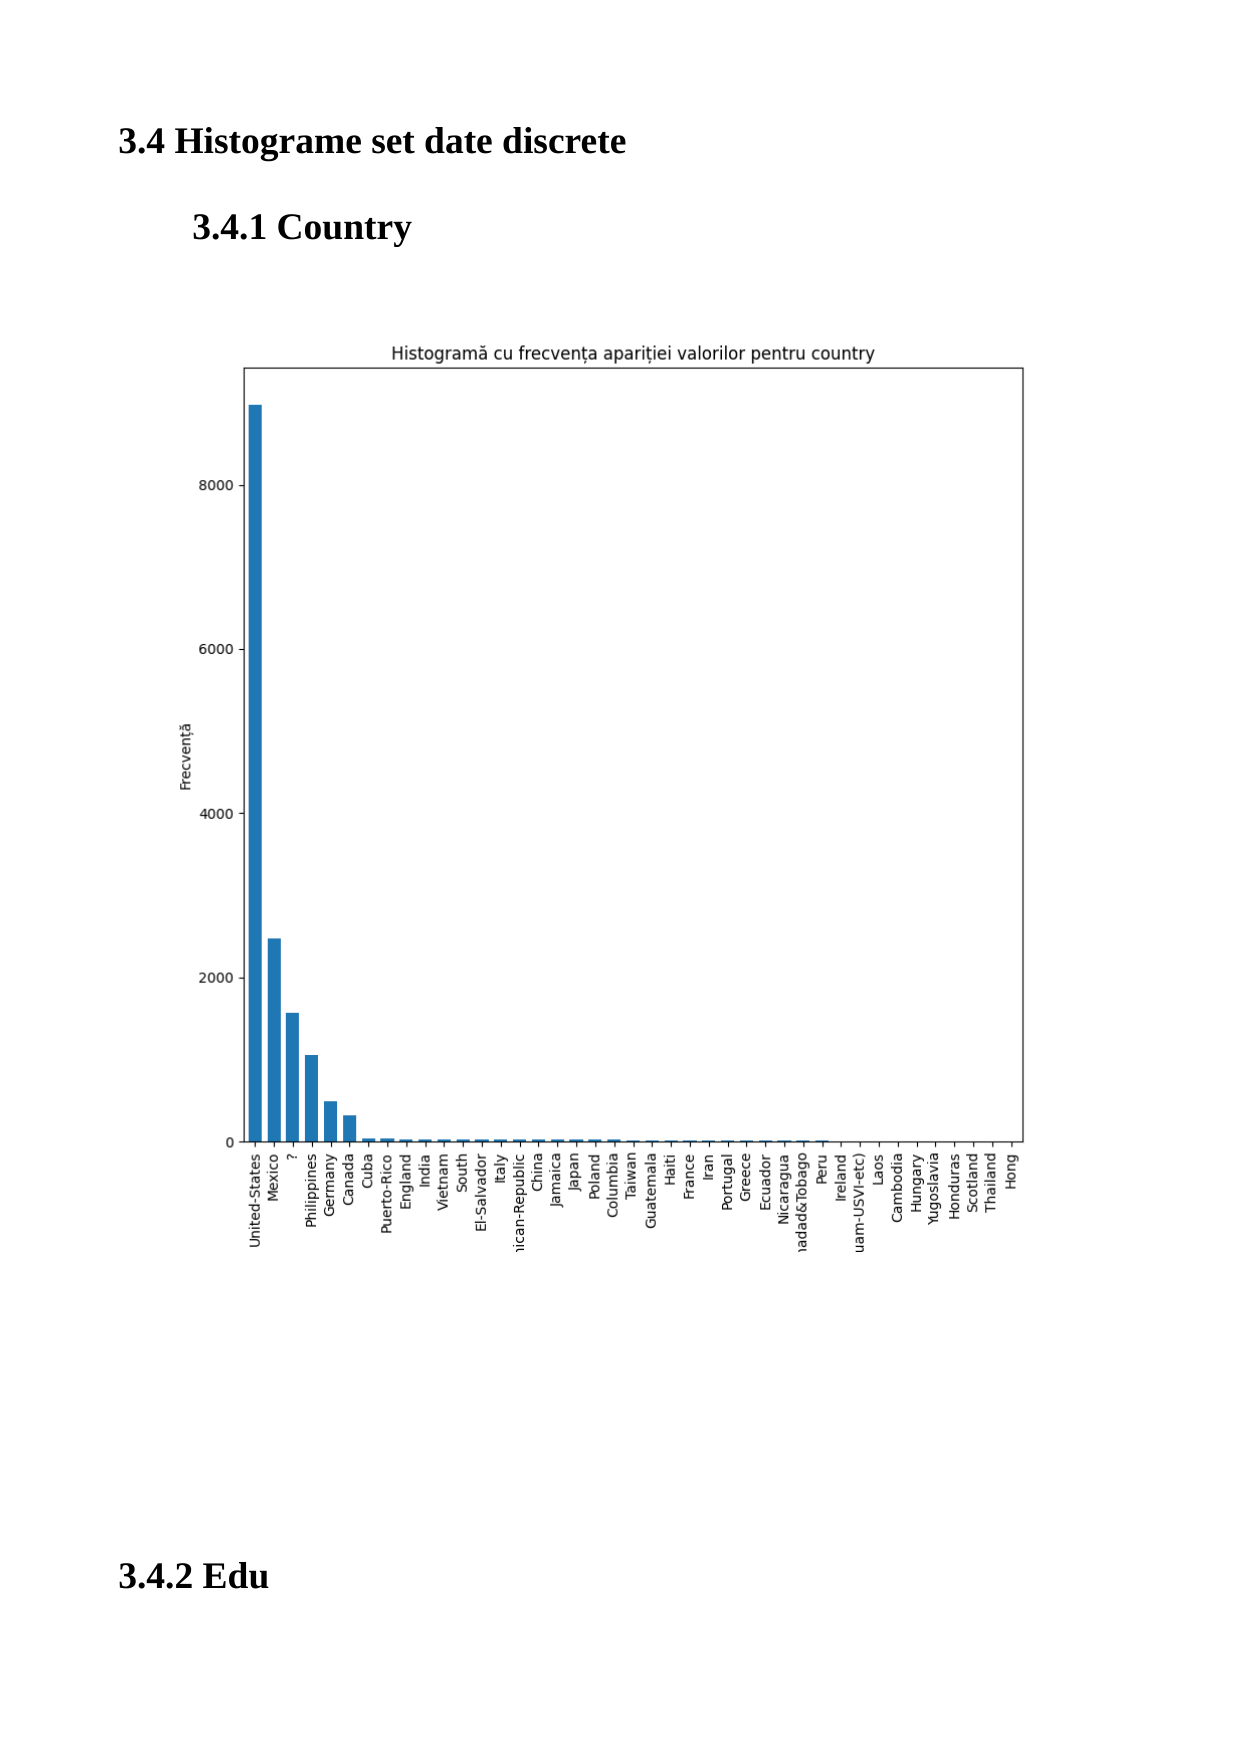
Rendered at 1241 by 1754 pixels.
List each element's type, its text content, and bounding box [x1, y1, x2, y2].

text 3.4 Histograme set date discrete [118, 118, 1122, 161]
text 3.4.2 Edu [118, 1553, 1122, 1596]
text 3.4.1 Country [118, 204, 1122, 247]
picture [118, 247, 1123, 1252]
